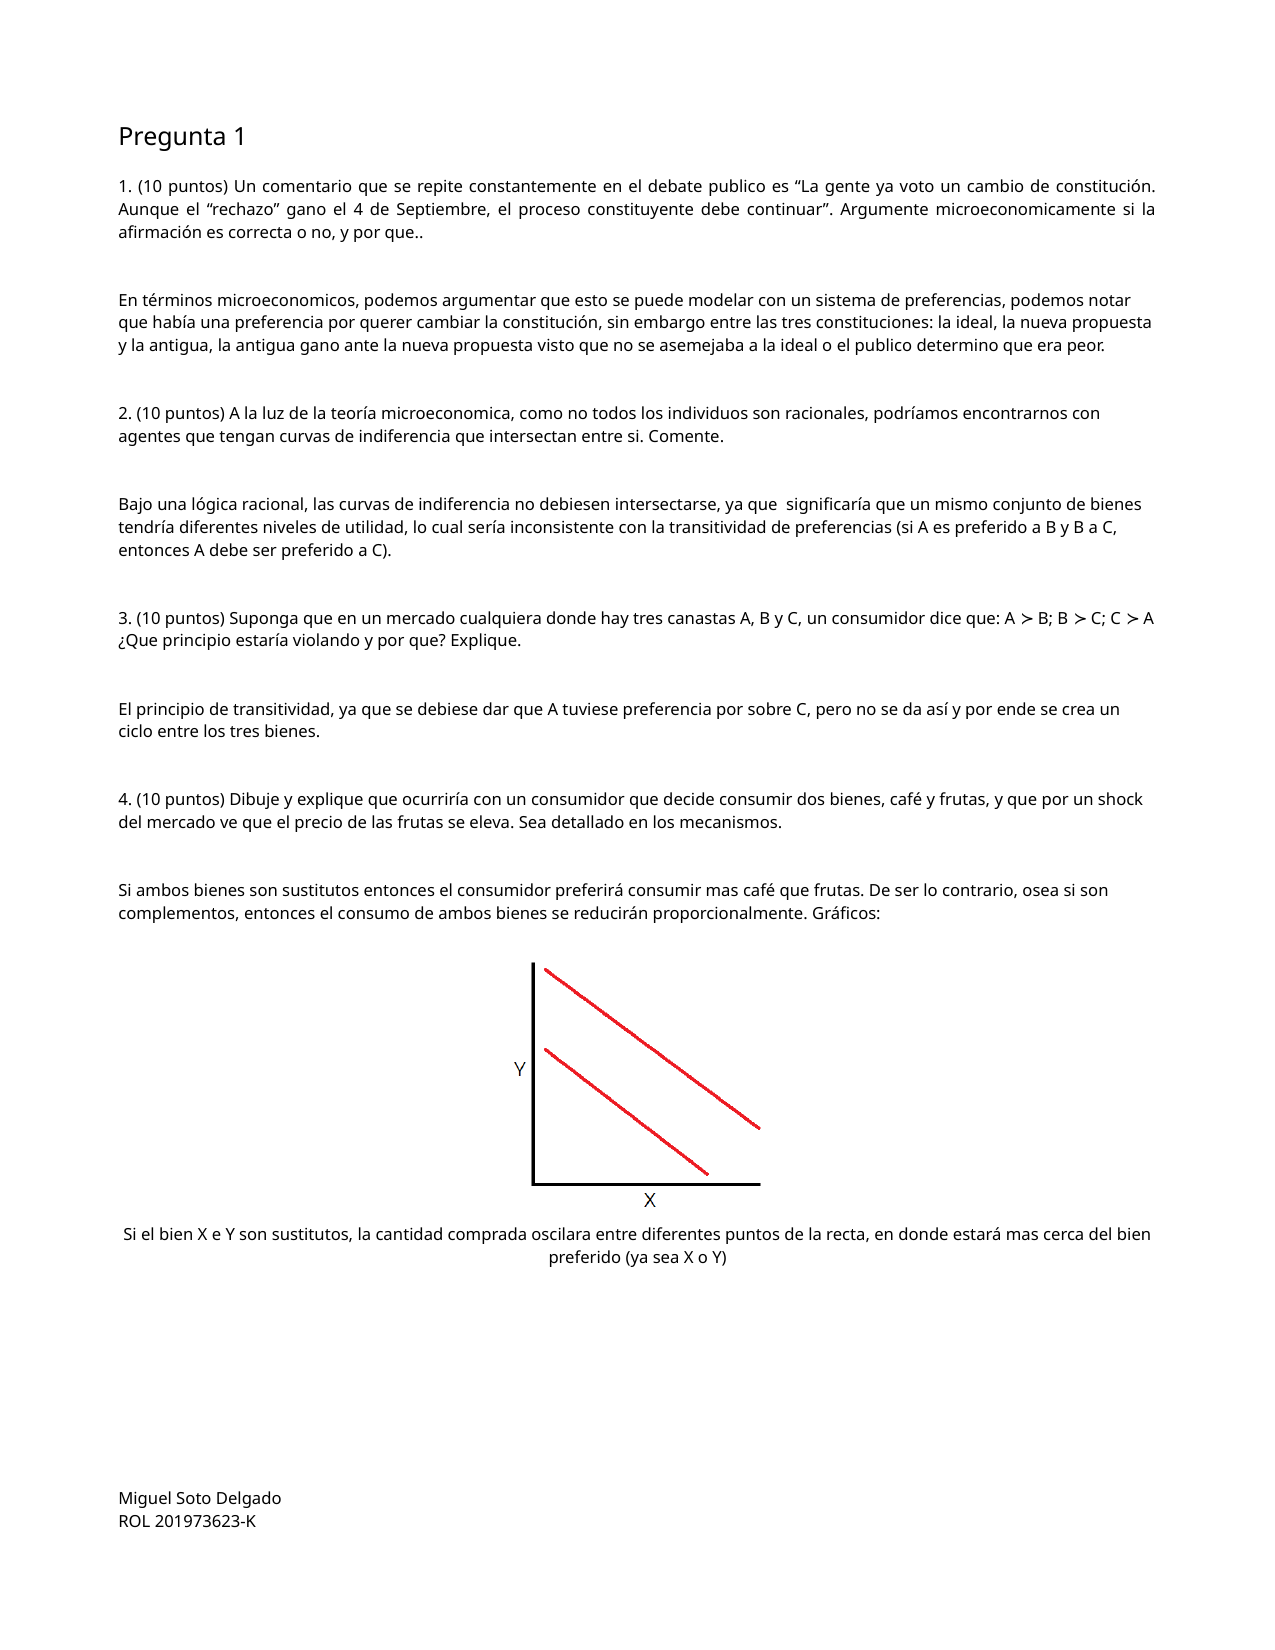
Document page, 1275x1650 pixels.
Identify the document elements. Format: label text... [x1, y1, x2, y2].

text El principio de transitividad, ya que se debiese dar que A tuviese preferencia por sobre C, pero no se da así y por ende se crea un ciclo entre los tres bienes. [118, 697, 1157, 743]
picture [502, 952, 773, 1223]
text Bajo una lógica racional, las curvas de indiferencia no debiesen intersectarse, ya que significaría que un mismo conjunto de bienes tendría diferentes niveles de utilidad, lo cual sería inconsistente con la transitividad de preferencias (si A es preferido a B y B a C, entonces A debe ser preferido a C). [118, 493, 1157, 561]
text 1. (10 puntos) Un comentario que se repite constantemente en el debate publico es “La gente ya voto un cambio de constitución. Aunque el “rechazo” gano el 4 de Septiembre, el proceso constituyente debe continuar”. Argumente microeconomicamente si la afirmación es correcta o no, y por que.. [118, 175, 1157, 243]
text 2. (10 puntos) A la luz de la teoría microeconomica, como no todos los individuos son racionales, podríamos encontrarnos con agentes que tengan curvas de indiferencia que intersectan entre si. Comente. [118, 402, 1157, 447]
text 4. (10 puntos) Dibuje y explique que ocurriría con un consumidor que decide consumir dos bienes, café y frutas, y que por un shock del mercado ve que el precio de las frutas se eleva. Sea detallado en los mecanismos. [118, 788, 1157, 833]
text Si el bien X e Y son sustitutos, la cantidad comprada oscilara entre diferentes puntos de la recta, en donde estará mas cerca del bien preferido (ya sea X o Y) [118, 947, 1157, 1268]
text En términos microeconomicos, podemos argumentar que esto se puede modelar con un sistema de preferencias, podemos notar que había una preferencia por querer cambiar la constitución, sin embargo entre las tres constituciones: la ideal, la nueva propuesta y la antigua, la antigua gano ante la nueva propuesta visto que no se asemejaba a la ideal o el publico determino que era peor. [118, 288, 1157, 357]
text 3. (10 puntos) Suponga que en un mercado cualquiera donde hay tres canastas A, B y C, un consumidor dice que: A ≻ B; B ≻ C; C ≻ A ¿Que principio estaría violando y por que? Explique. [118, 606, 1157, 652]
text Pregunta 1 [118, 118, 1157, 152]
text Si ambos bienes son sustitutos entonces el consumidor preferirá consumir mas café que frutas. De ser lo contrario, osea si son complementos, entonces el consumo de ambos bienes se reducirán proporcionalmente. Gráficos: [118, 879, 1157, 924]
